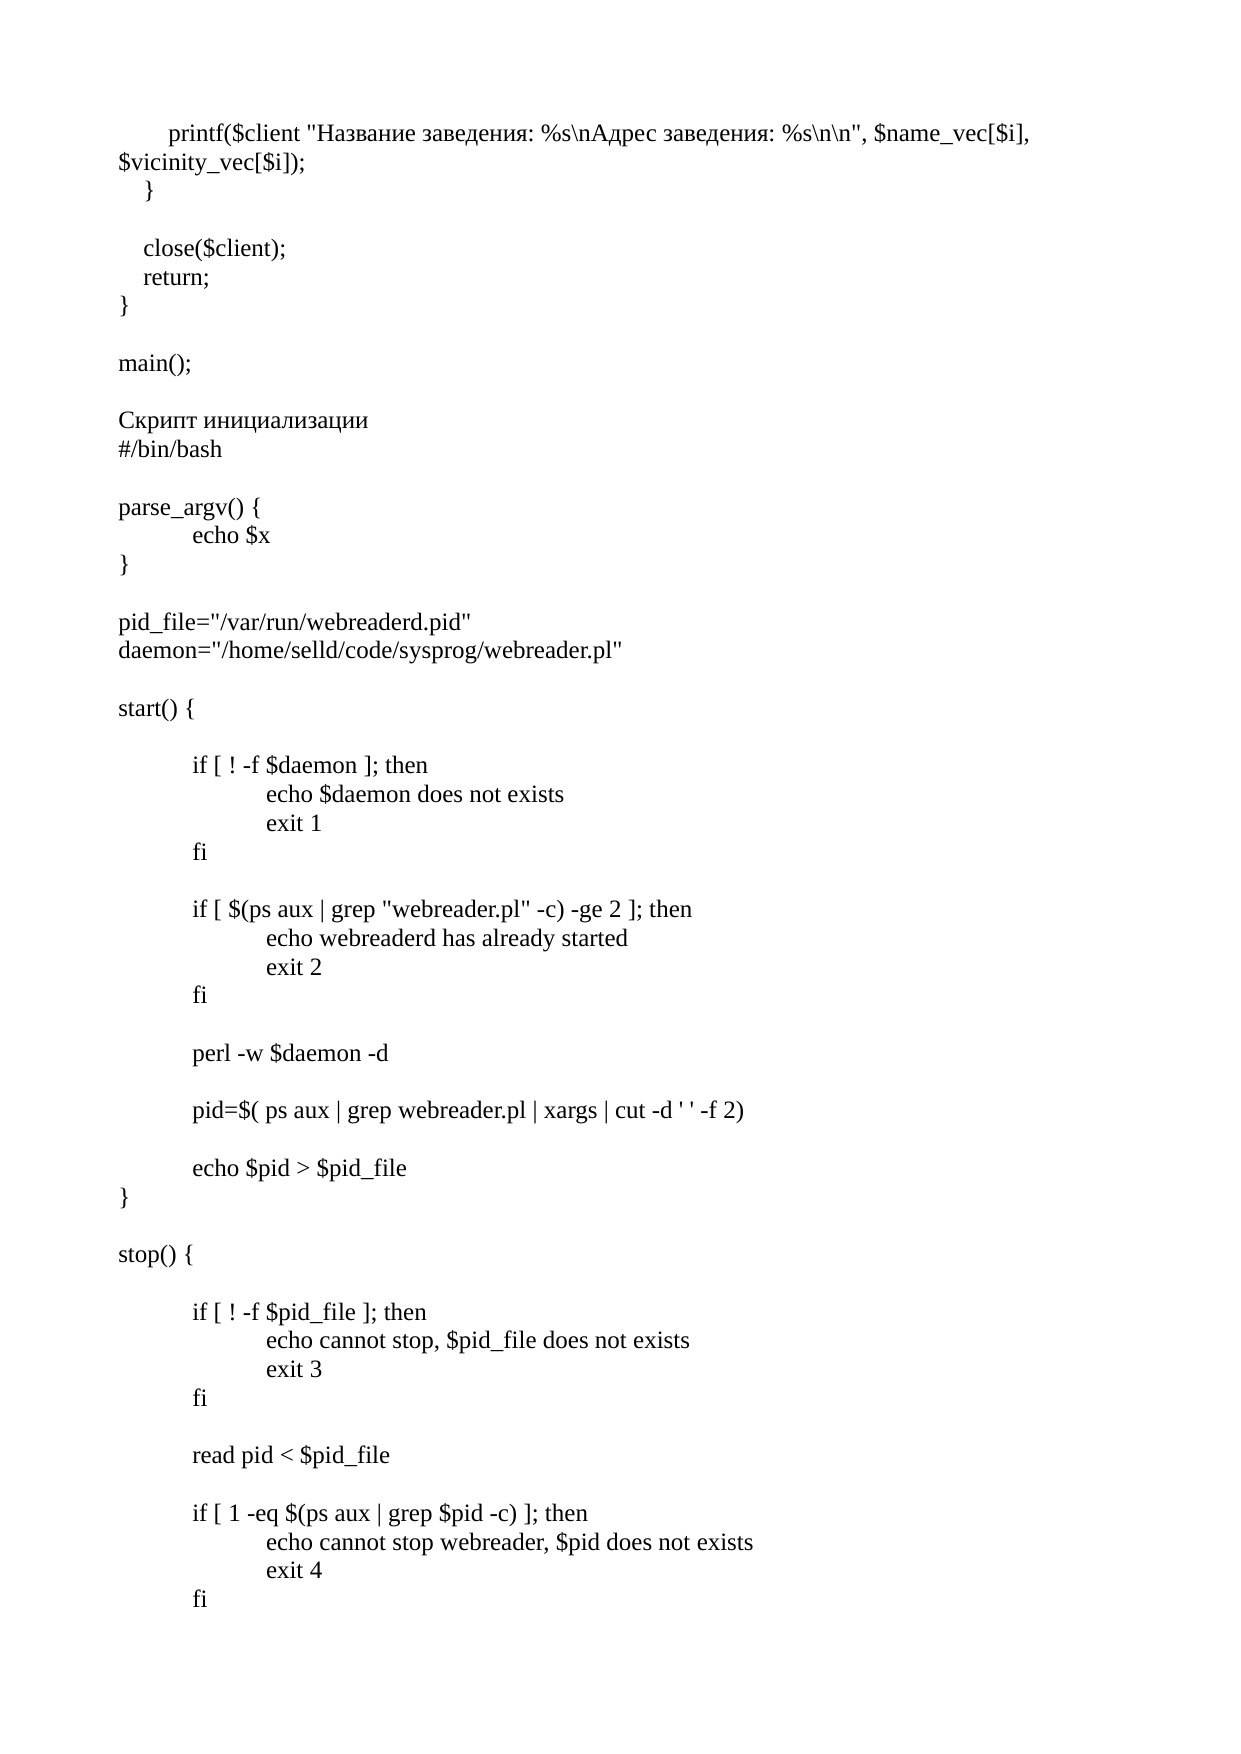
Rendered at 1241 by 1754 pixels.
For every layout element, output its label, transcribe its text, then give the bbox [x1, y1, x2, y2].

text fi [118, 837, 1122, 866]
text exit 2 [118, 952, 1122, 981]
text daemon="/home/selld/code/sysprog/webreader.pl" [118, 636, 1122, 664]
text main(); [118, 348, 1122, 377]
text echo $pid > $pid_file [118, 1153, 1122, 1182]
text if [ 1 -eq $(ps aux | grep $pid -c) ]; then [118, 1498, 1122, 1527]
text parse_argv() { [118, 492, 1122, 521]
text return; [118, 262, 1122, 291]
text echo $daemon does not exists [118, 779, 1122, 808]
text #/bin/bash [118, 434, 1122, 463]
text pid=$( ps aux | grep webreader.pl | xargs | cut -d ' ' -f 2) [118, 1096, 1122, 1124]
text } [118, 549, 1122, 578]
text echo cannot stop webreader, $pid does not exists [118, 1527, 1122, 1556]
text close($client); [118, 233, 1122, 262]
text pid_file="/var/run/webreaderd.pid" [118, 607, 1122, 636]
text } [118, 176, 1122, 204]
text read pid < $pid_file [118, 1441, 1122, 1469]
text if [ $(ps aux | grep "webreader.pl" -c) -ge 2 ]; then [118, 894, 1122, 923]
text if [ ! -f $pid_file ]; then [118, 1297, 1122, 1326]
text exit 4 [118, 1556, 1122, 1584]
text } [118, 291, 1122, 319]
text } [118, 1182, 1122, 1211]
text Скрипт инициализации [118, 406, 1122, 434]
text echo webreaderd has already started [118, 923, 1122, 952]
text exit 3 [118, 1354, 1122, 1383]
text if [ ! -f $daemon ]; then [118, 751, 1122, 779]
text exit 1 [118, 808, 1122, 837]
text stop() { [118, 1239, 1122, 1268]
text fi [118, 1584, 1122, 1613]
text echo cannot stop, $pid_file does not exists [118, 1326, 1122, 1354]
text start() { [118, 693, 1122, 722]
text fi [118, 981, 1122, 1009]
text printf($client "Название заведения: %s\nАдрес заведения: %s\n\n", $name_vec[$i], $vicinity_vec[$i]); [118, 118, 1122, 176]
text fi [118, 1383, 1122, 1412]
text echo $x [118, 521, 1122, 549]
text perl -w $daemon -d [118, 1038, 1122, 1067]
